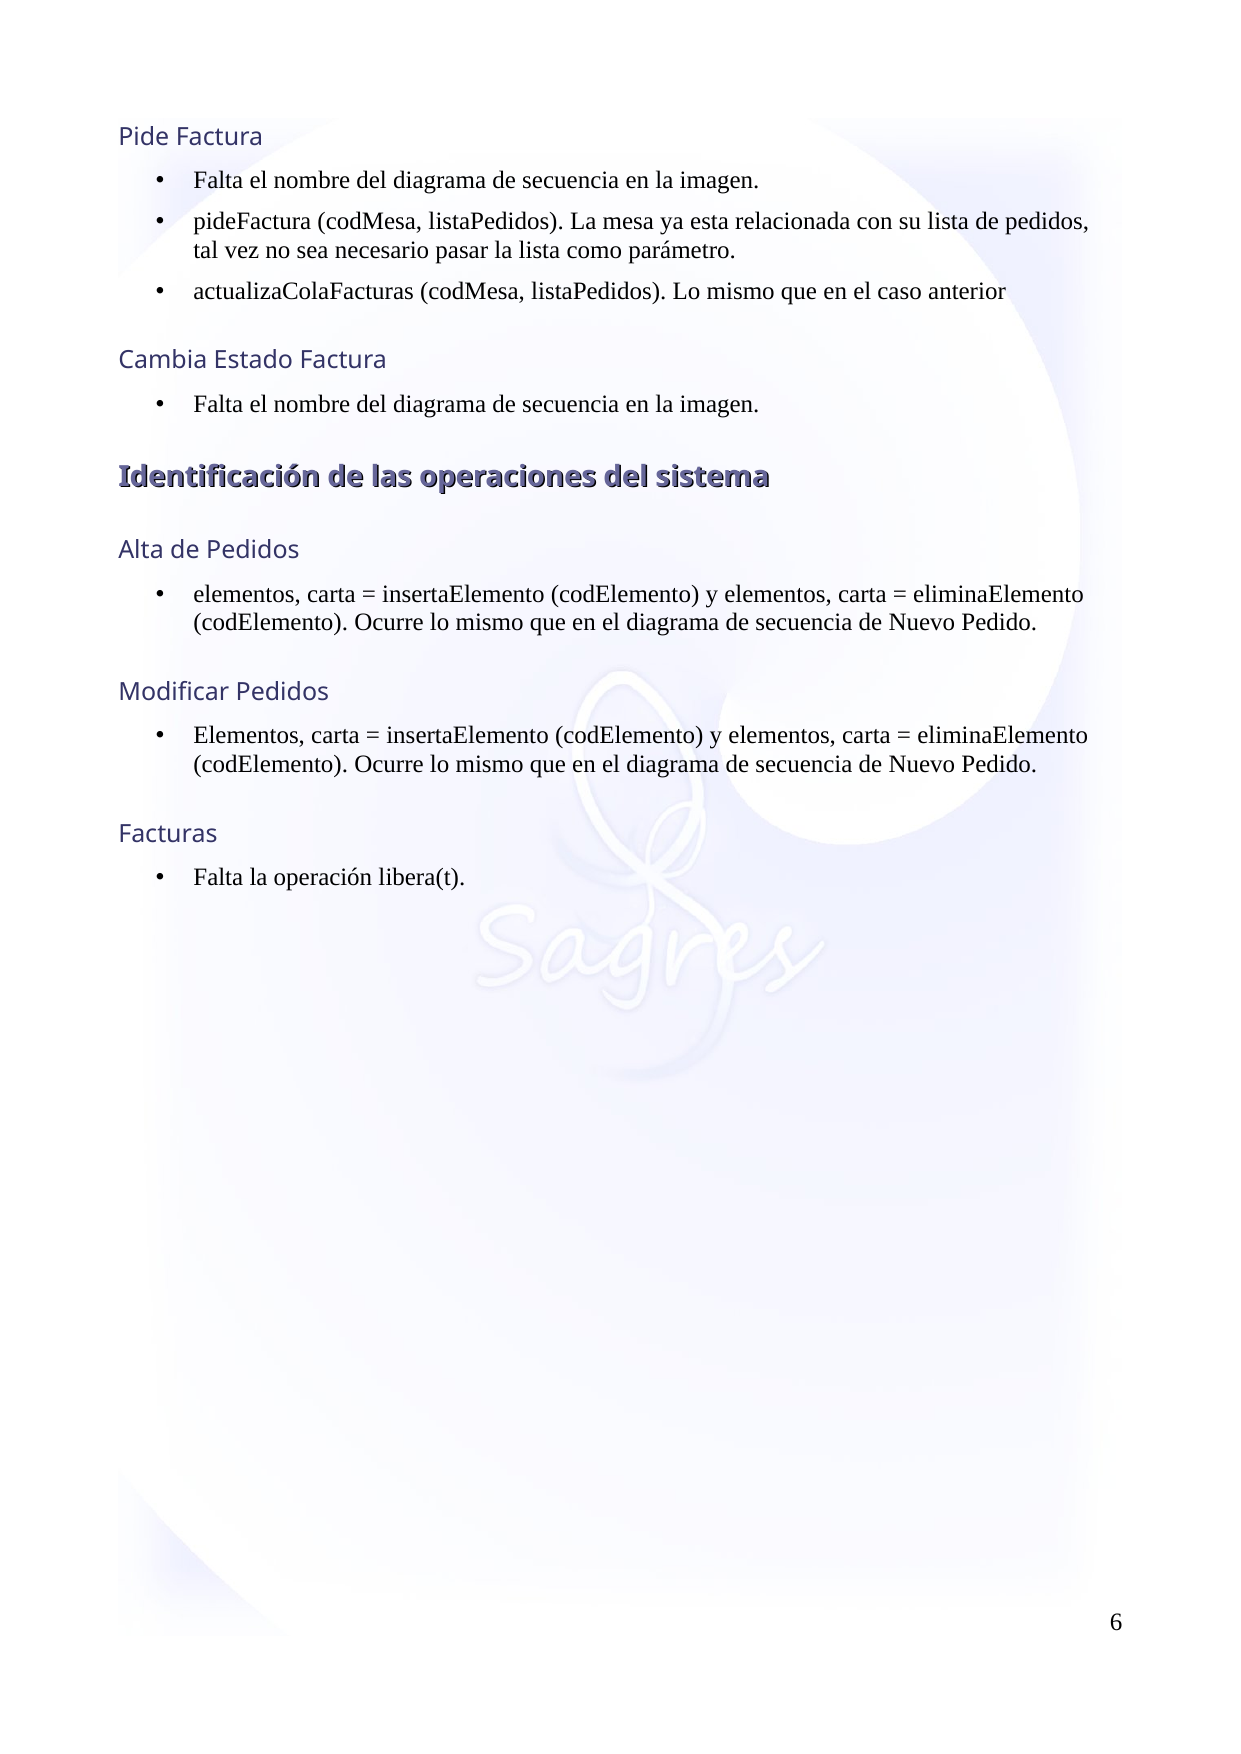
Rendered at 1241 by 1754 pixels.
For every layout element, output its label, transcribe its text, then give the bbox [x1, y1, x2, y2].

picture [118, 376, 1122, 455]
picture [118, 495, 1122, 532]
list Falta la operación libera(t). [156, 862, 1122, 891]
picture [118, 849, 1122, 1636]
subtitle Modificar Pedidos [118, 674, 1122, 708]
list Falta el nombre del diagrama de secuencia en la imagen. [156, 389, 1122, 417]
subtitle Pide Factura [118, 118, 1122, 152]
subtitle Facturas [118, 815, 1122, 849]
list pideFactura (codMesa, listaPedidos). La mesa ya esta relacionada con su lista de pedidos, tal vez no sea necesario pasar la lista como parámetro. [156, 206, 1122, 263]
list actualizaColaFacturas (codMesa, listaPedidos). Lo mismo que en el caso anterior [156, 276, 1122, 305]
list Elementos, carta = insertaElemento (codElemento) y elementos, carta = eliminaElemento (codElemento). Ocurre lo mismo que en el diagrama de secuencia de Nuevo Pedido. [156, 720, 1122, 778]
list elementos, carta = insertaElemento (codElemento) y elementos, carta = eliminaElemento (codElemento). Ocurre lo mismo que en el diagrama de secuencia de Nuevo Pedido. [156, 579, 1122, 636]
subtitle Alta de Pedidos [118, 532, 1122, 566]
subtitle Cambia Estado Factura [118, 342, 1122, 376]
picture [118, 152, 1122, 342]
subtitle Identificación de las operaciones del sistema [118, 455, 1122, 495]
picture [118, 566, 1122, 674]
picture [118, 708, 1122, 815]
list Falta el nombre del diagrama de secuencia en la imagen. [156, 165, 1122, 193]
